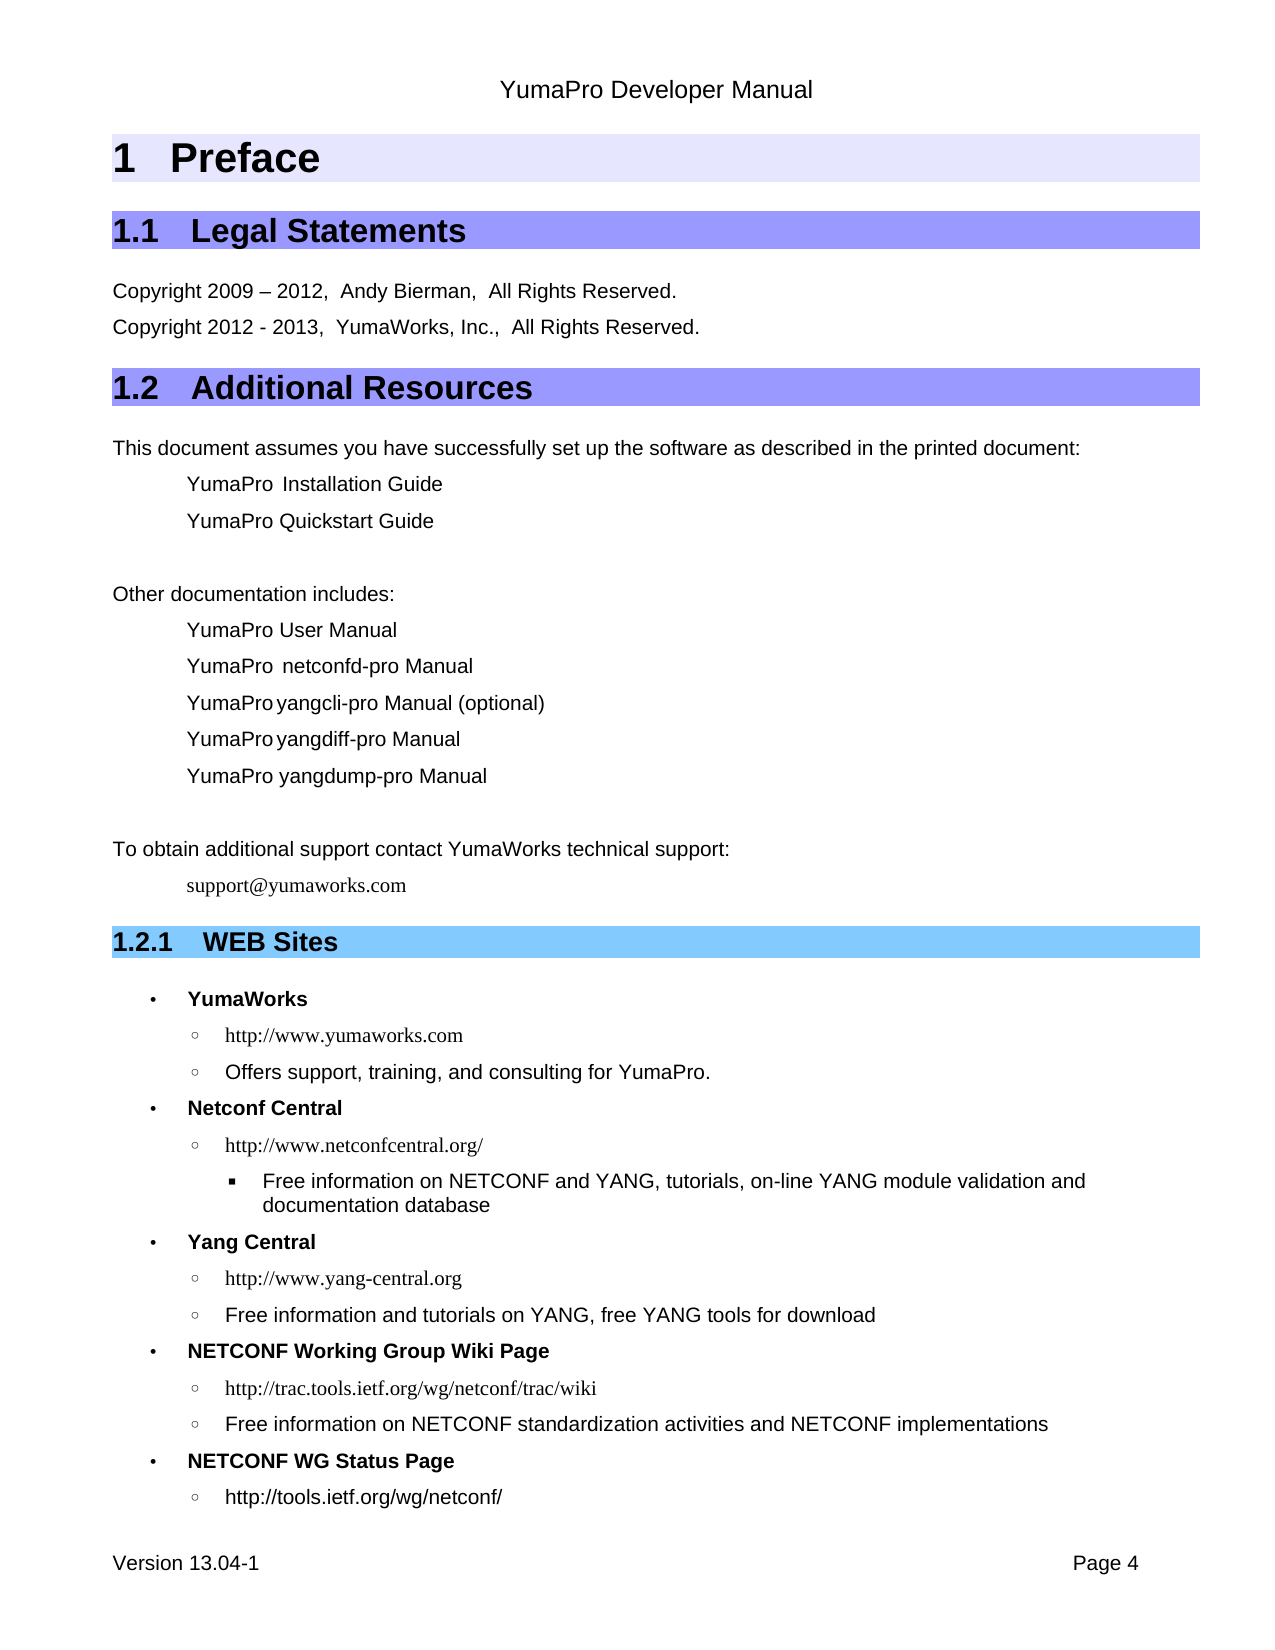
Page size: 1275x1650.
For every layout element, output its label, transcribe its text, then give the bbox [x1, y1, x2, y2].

list http://www.yumaworks.com [187, 1023, 1200, 1047]
subtitle Additional Resources [112, 368, 1200, 406]
text YumaPro yangdiff-pro Manual [112, 727, 1200, 751]
list Free information on NETCONF and YANG, tutorials, on-line YANG module validation and documentation database [225, 1169, 1200, 1217]
list YumaWorks [150, 987, 1200, 1011]
list Offers support, training, and consulting for YumaPro. [187, 1060, 1200, 1084]
list Free information and tutorials on YANG, free YANG tools for download [187, 1303, 1200, 1327]
text Other documentation includes: [112, 581, 1200, 605]
text YumaPro User Manual [112, 618, 1200, 642]
text YumaPro Installation Guide [112, 472, 1200, 496]
list NETCONF WG Status Page [150, 1449, 1200, 1473]
list Yang Central [150, 1230, 1200, 1254]
list Netconf Central [150, 1096, 1200, 1120]
text YumaPro yangdump-pro Manual [112, 764, 1200, 788]
list http://www.netconfcentral.org/ [187, 1133, 1200, 1157]
subtitle WEB Sites [112, 926, 1200, 958]
text Copyright 2012 - 2013, YumaWorks, Inc., All Rights Reserved. [112, 315, 1200, 339]
list http://trac.tools.ietf.org/wg/netconf/trac/wiki [187, 1376, 1200, 1400]
list NETCONF Working Group Wiki Page [150, 1339, 1200, 1363]
text YumaPro netconfd-pro Manual [112, 654, 1200, 678]
list http://tools.ietf.org/wg/netconf/ [187, 1485, 1200, 1509]
text This document assumes you have successfully set up the software as described in the printed document: [112, 436, 1200, 459]
text To obtain additional support contact YumaWorks technical support: [112, 837, 1200, 861]
list http://www.yang-central.org [187, 1266, 1200, 1290]
text Copyright 2009 – 2012, Andy Bierman, All Rights Reserved. [112, 278, 1200, 302]
list Free information on NETCONF standardization activities and NETCONF implementations [187, 1412, 1200, 1436]
text support@yumaworks.com [112, 873, 1200, 897]
text YumaPro yangcli-pro Manual (optional) [112, 691, 1200, 715]
subtitle Preface [112, 134, 1200, 182]
subtitle Legal Statements [112, 211, 1200, 249]
text YumaPro Quickstart Guide [112, 508, 1200, 532]
